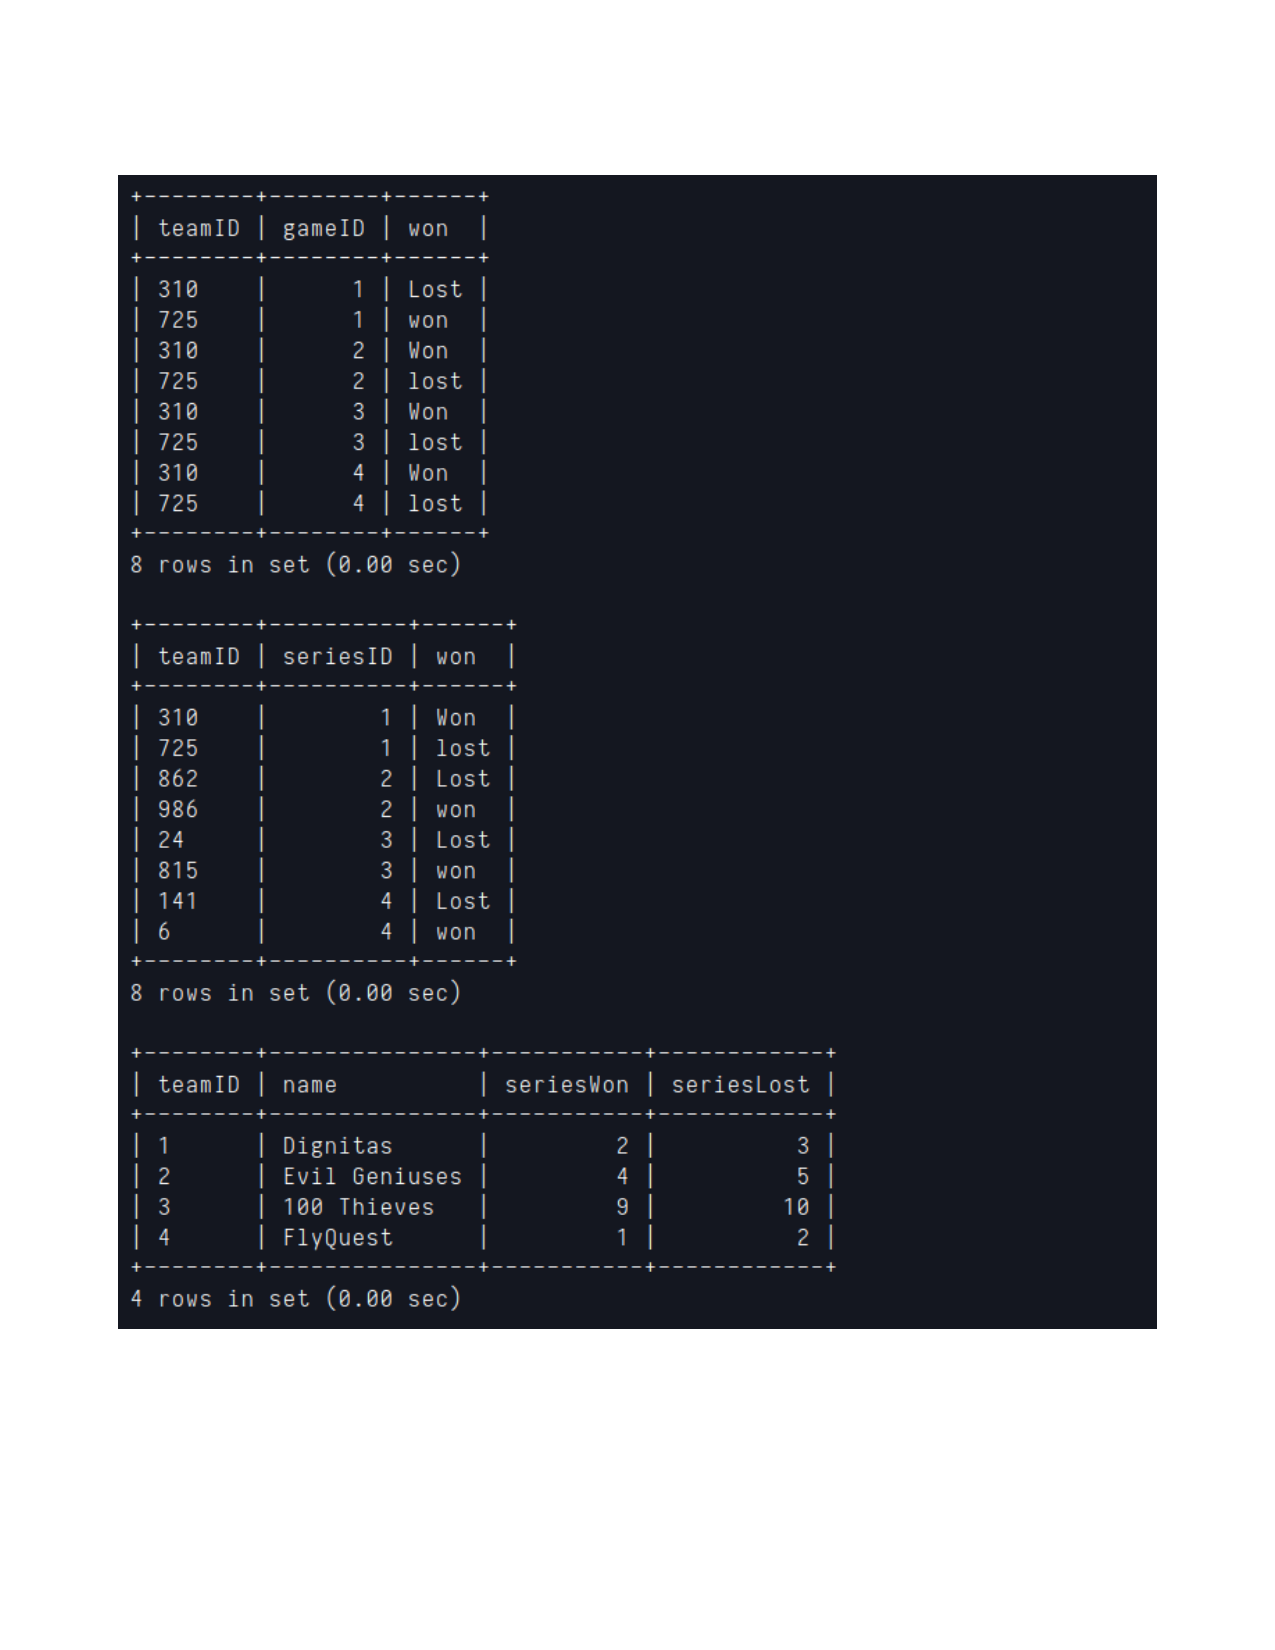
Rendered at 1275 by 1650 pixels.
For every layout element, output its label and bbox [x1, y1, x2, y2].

picture [118, 175, 1157, 1329]
